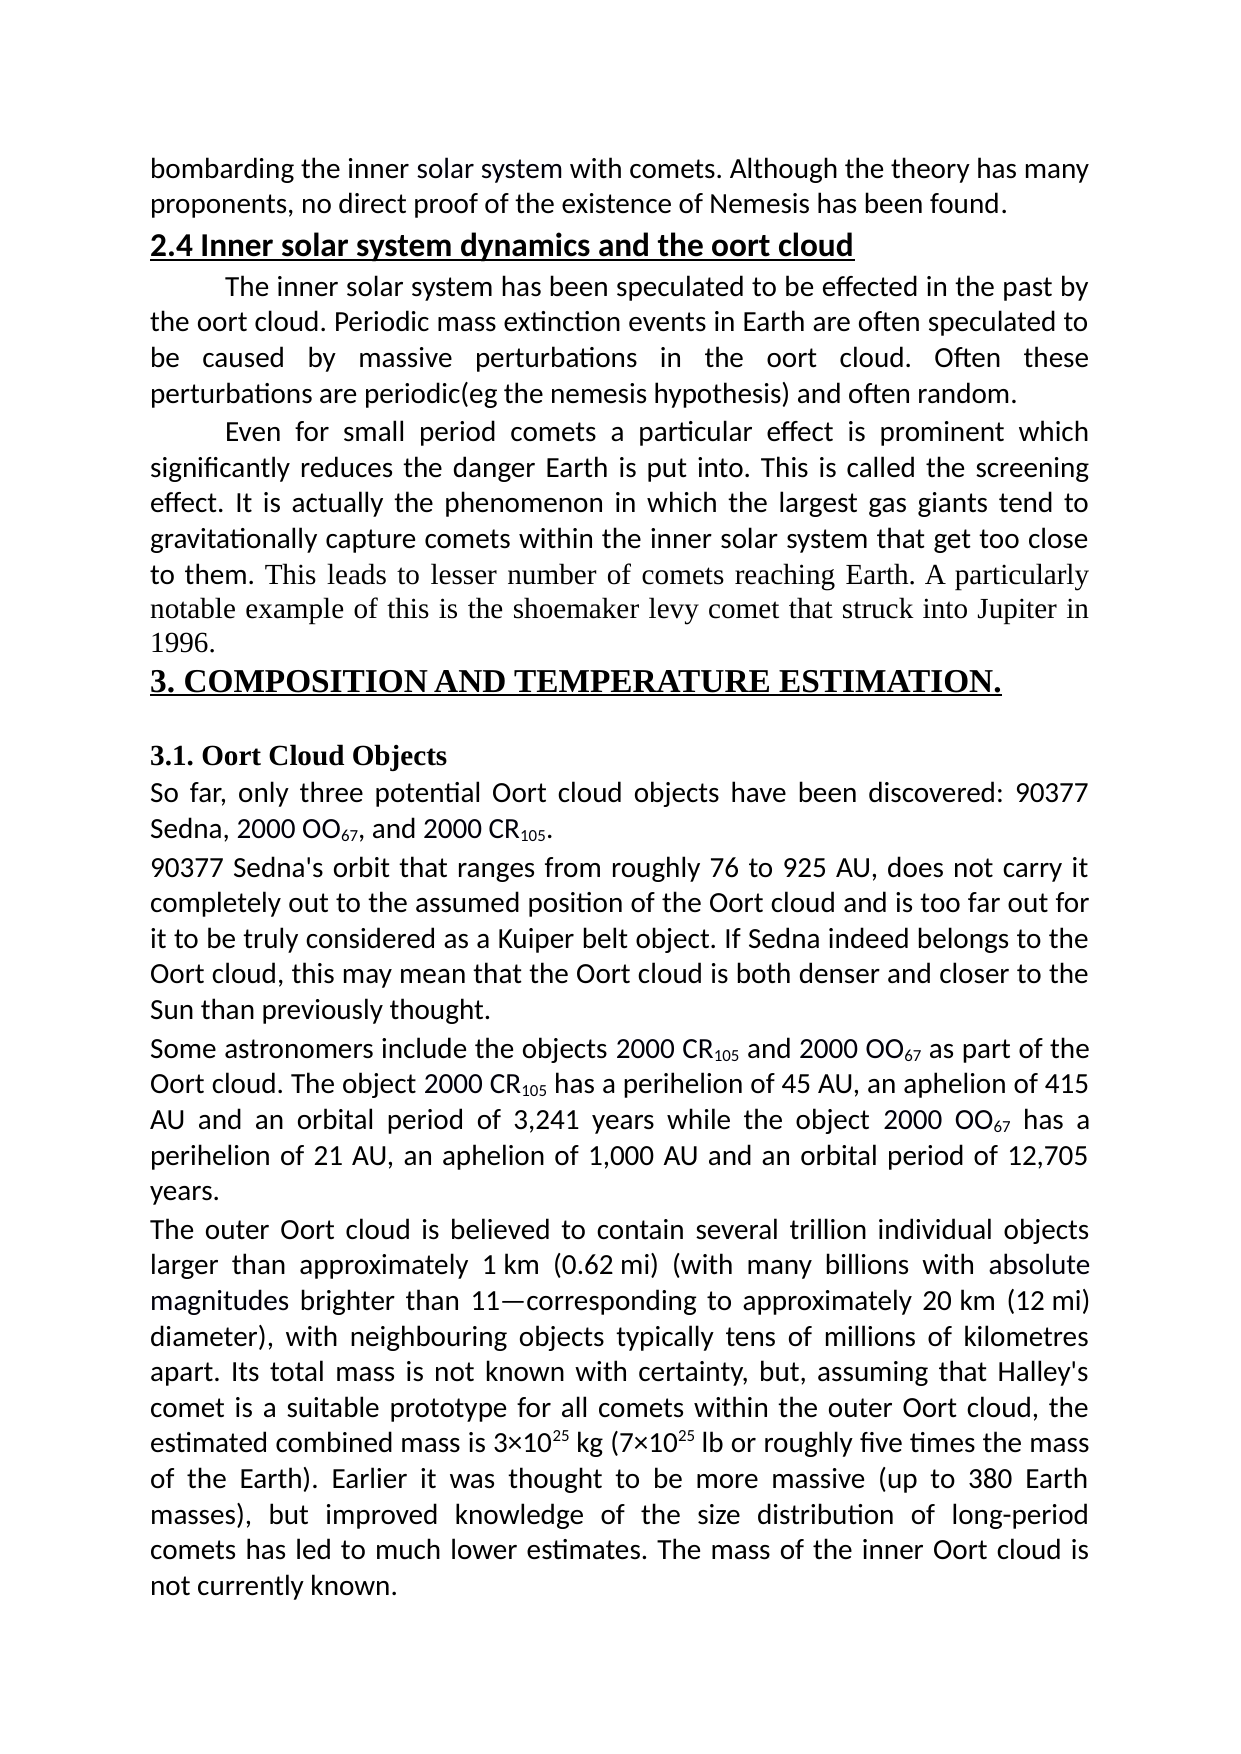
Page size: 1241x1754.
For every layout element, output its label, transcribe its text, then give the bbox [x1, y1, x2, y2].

text Even for small period comets a particular effect is prominent which significantly reduces the danger Earth is put into. This is called the screening effect. It is actually the phenomenon in which the largest gas giants tend to gravitationally capture comets within the inner solar system that get too close to them. This leads to lesser number of comets reaching Earth. A particularly notable example of this is the shoemaker levy comet that struck into Jupiter in 1996. [150, 413, 1090, 658]
text 3.1. Oort Cloud Objects [150, 738, 1090, 772]
text The inner solar system has been speculated to be effected in the past by the oort cloud. Periodic mass extinction events in Earth are often speculated to be caused by massive perturbations in the oort cloud. Often these perturbations are periodic(eg the nemesis hypothesis) and often random. [150, 268, 1090, 410]
text 3. COMPOSITION AND TEMPERATURE ESTIMATION. [150, 661, 1090, 700]
text 2.4 Inner solar system dynamics and the oort cloud [150, 224, 1090, 265]
text Some astronomers include the objects 2000 CR105 and 2000 OO67 as part of the Oort cloud. The object 2000 CR105 has a perihelion of 45 AU, an aphelion of 415 AU and an orbital period of 3,241 years while the object 2000 OO67 has a perihelion of 21 AU, an aphelion of 1,000 AU and an orbital period of 12,705 years. [150, 1030, 1090, 1208]
text The outer Oort cloud is believed to contain several trillion individual objects larger than approximately 1 km (0.62 mi) (with many billions with absolute magnitudes brighter than 11—corresponding to approximately 20 km (12 mi) diameter), with neighbouring objects typically tens of millions of kilometres apart. Its total mass is not known with certainty, but, assuming that Halley's comet is a suitable prototype for all comets within the outer Oort cloud, the estimated combined mass is 3×1025 kg (7×1025 lb or roughly five times the mass of the Earth). Earlier it was thought to be more massive (up to 380 Earth masses), but improved knowledge of the size distribution of long-period comets has led to much lower estimates. The mass of the inner Oort cloud is not currently known. [150, 1211, 1090, 1603]
text bombarding the inner solar system with comets. Although the theory has many proponents, no direct proof of the existence of Nemesis has been found. [150, 150, 1090, 221]
text So far, only three potential Oort cloud objects have been discovered: 90377 Sedna, 2000 OO67, and 2000 CR105. [150, 774, 1090, 846]
text 90377 Sedna's orbit that ranges from roughly 76 to 925 AU, does not carry it completely out to the assumed position of the Oort cloud and is too far out for it to be truly considered as a Kuiper belt object. If Sedna indeed belongs to the Oort cloud, this may mean that the Oort cloud is both denser and closer to the Sun than previously thought. [150, 849, 1090, 1027]
